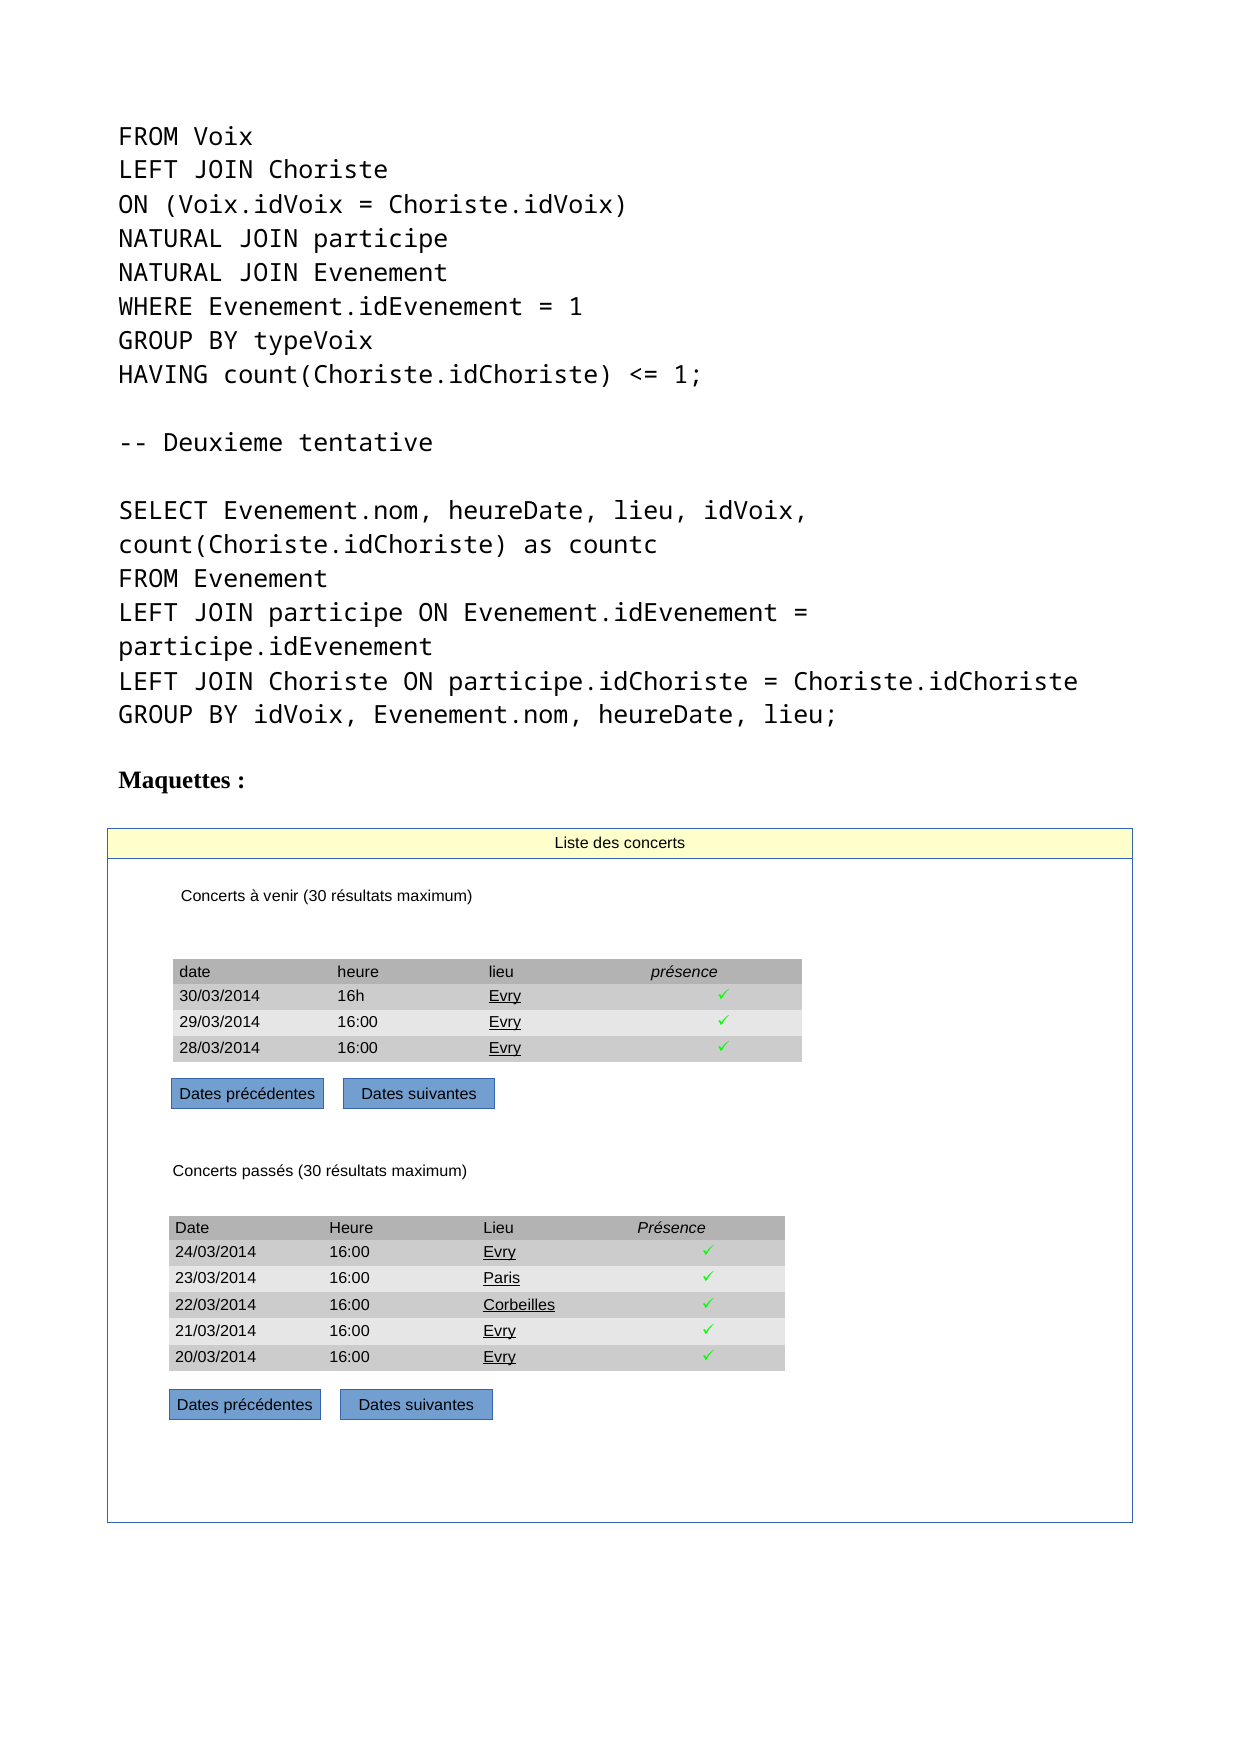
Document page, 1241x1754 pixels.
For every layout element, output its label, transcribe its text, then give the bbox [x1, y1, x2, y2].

text -- Deuxieme tentative [118, 425, 1122, 459]
text WHERE Evenement.idEvenement = 1 [118, 288, 1122, 322]
text GROUP BY typeVoix [118, 322, 1122, 357]
text FROM Voix [118, 118, 1122, 152]
text LEFT JOIN Choriste ON participe.idChoriste = Choriste.idChoriste [118, 663, 1122, 697]
text LEFT JOIN participe ON Evenement.idEvenement = participe.idEvenement [118, 595, 1122, 663]
text Maquettes : [118, 765, 1122, 794]
text ON (Voix.idVoix = Choriste.idVoix) [118, 186, 1122, 220]
text SELECT Evenement.nom, heureDate, lieu, idVoix, count(Choriste.idChoriste) as countc [118, 493, 1122, 561]
text FROM Evenement [118, 561, 1122, 595]
text NATURAL JOIN Evenement [118, 254, 1122, 288]
text GROUP BY idVoix, Evenement.nom, heureDate, lieu; [118, 697, 1122, 731]
text LEFT JOIN Choriste [118, 152, 1122, 186]
text HAVING count(Choriste.idChoriste) <= 1; [118, 357, 1122, 391]
text NATURAL JOIN participe [118, 220, 1122, 254]
